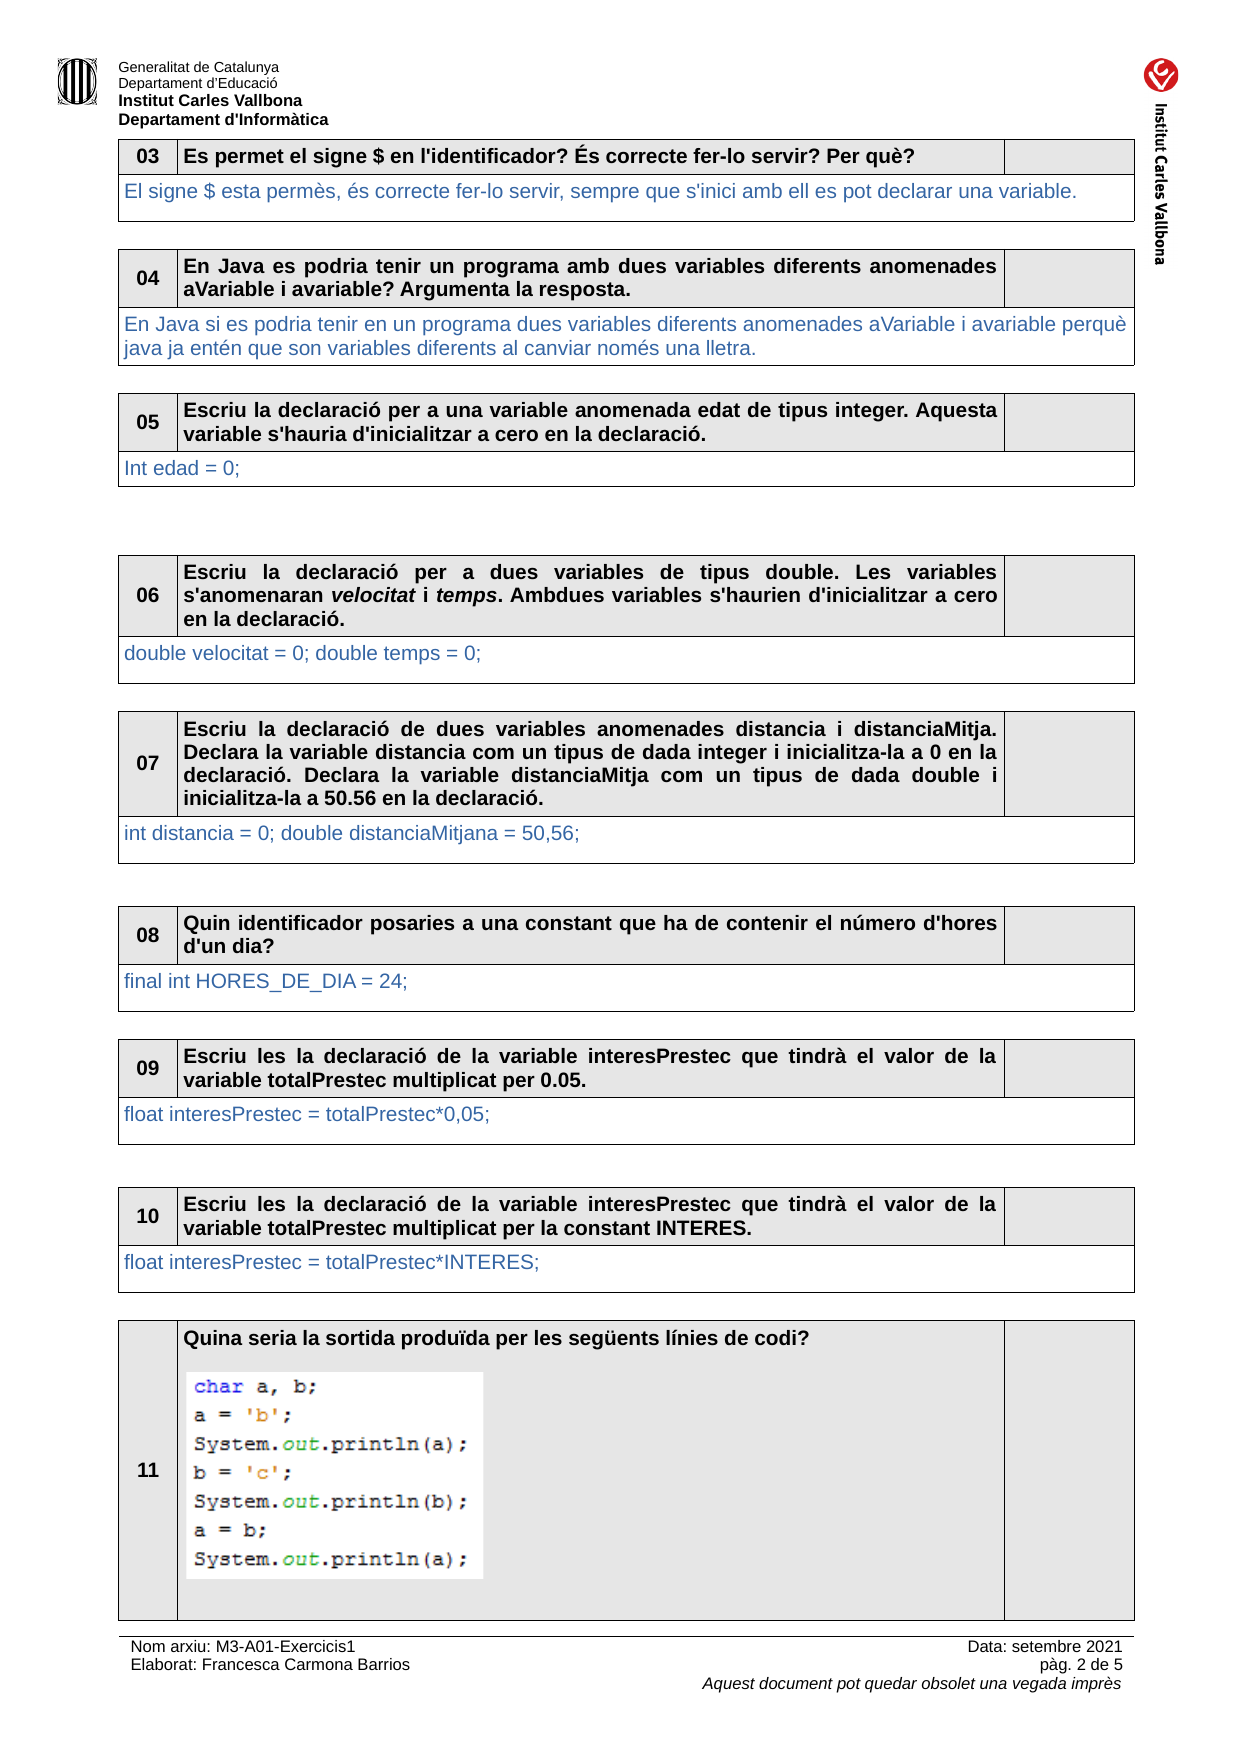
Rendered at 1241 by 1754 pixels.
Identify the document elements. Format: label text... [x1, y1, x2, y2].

table_cell float interesPrestec = totalPrestec*0,05; [119, 1098, 1134, 1144]
table_header En Java es podria tenir un programa amb dues variables diferents anomenades aVariable i avariable? Argumenta la resposta. [178, 250, 1004, 307]
picture [57, 58, 97, 105]
table_header 10 [119, 1188, 177, 1245]
table_header 09 [119, 1040, 177, 1097]
table_cell final int HORES_DE_DIA = 24; [119, 965, 1134, 1011]
table_header Escriu la declaració per a dues variables de tipus double. Les variables s'anomenaran velocitat i temps. Ambdues variables s'haurien d'inicialitzar a cero en la declaració. [178, 556, 1004, 636]
table_header [1005, 1040, 1134, 1097]
table_cell En Java si es podria tenir en un programa dues variables diferents anomenades aVariable i avariable perquè java ja entén que son variables diferents al canviar només una lletra. [119, 308, 1134, 365]
table_header Escriu les la declaració de la variable interesPrestec que tindrà el valor de la variable totalPrestec multiplicat per la constant INTERES. [178, 1188, 1004, 1245]
table_cell int distancia = 0; double distanciaMitjana = 50,56; [119, 817, 1134, 863]
table_header 06 [119, 556, 177, 636]
table_header Es permet el signe $ en l'identificador? És correcte fer-lo servir? Per què? [178, 140, 1004, 174]
table_header Escriu la declaració de dues variables anomenades distancia i distanciaMitja. Declara la variable distancia com un tipus de dada integer i inicialitza-la a 0 en la declaració. Declara la variable distanciaMitja com un tipus de dada double i inicialitza-la a 50.56 en la declaració. [178, 712, 1004, 816]
table_header 11 [119, 1321, 177, 1620]
table_header Escriu les la declaració de la variable interesPrestec que tindrà el valor de la variable totalPrestec multiplicat per 0.05. [178, 1040, 1004, 1097]
table_header [1005, 394, 1134, 451]
table_header [1005, 250, 1134, 307]
table_header [1005, 907, 1134, 964]
table_header Quina seria la sortida produïda per les següents línies de codi? [178, 1321, 1004, 1620]
table_header Quin identificador posaries a una constant que ha de contenir el número d'hores d'un dia? [178, 907, 1004, 964]
table_cell Int edad = 0; [119, 452, 1134, 486]
table_header 07 [119, 712, 177, 816]
table_cell float interesPrestec = totalPrestec*INTERES; [119, 1246, 1134, 1292]
table_header [1005, 712, 1134, 816]
table_cell double velocitat = 0; double temps = 0; [119, 637, 1134, 683]
table_cell El signe $ esta permès, és correcte fer-lo servir, sempre que s'inici amb ell es pot declarar una variable. [119, 175, 1134, 221]
table_header Escriu la declaració per a una variable anomenada edat de tipus integer. Aquesta variable s'hauria d'inicialitzar a cero en la declaració. [178, 394, 1004, 451]
table_header [1005, 556, 1134, 636]
table_header 03 [119, 140, 177, 174]
table_header 08 [119, 907, 177, 964]
table_header 04 [119, 250, 177, 307]
table_header [1005, 1188, 1134, 1245]
table_header [1005, 1321, 1134, 1620]
table_header [1005, 140, 1134, 174]
table_header 05 [119, 394, 177, 451]
picture [1143, 57, 1179, 269]
